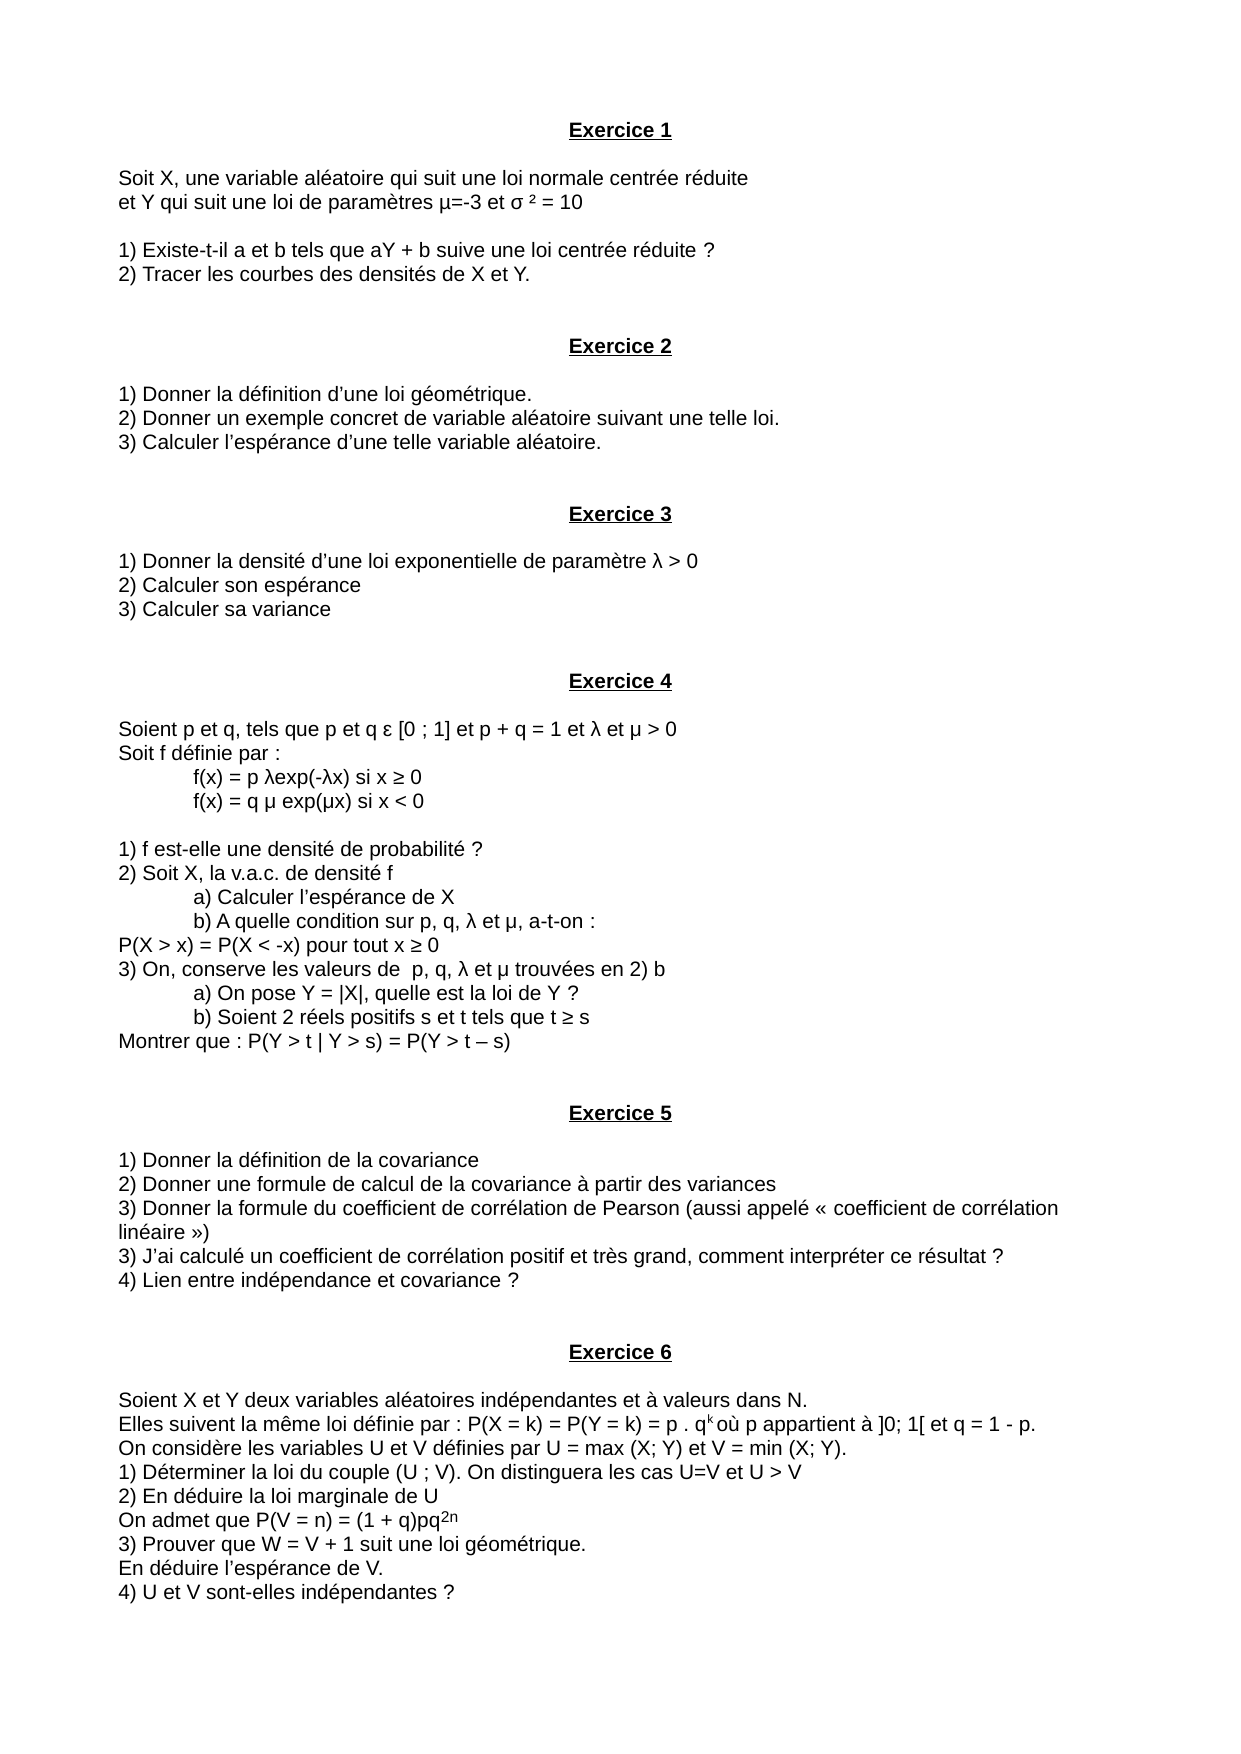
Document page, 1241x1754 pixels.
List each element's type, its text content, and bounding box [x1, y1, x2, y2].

text 1) Déterminer la loi du couple (U ; V). On distinguera les cas U=V et U > V [118, 1460, 1122, 1484]
text Exercice 6 [118, 1340, 1122, 1364]
text Soient X et Y deux variables aléatoires indépendantes et à valeurs dans N. [118, 1388, 1122, 1412]
text Exercice 4 [118, 669, 1122, 693]
text et Y qui suit une loi de paramètres µ=-3 et σ ² = 10 [118, 190, 1122, 214]
text Soient p et q, tels que p et q ԑ [0 ; 1] et p + q = 1 et λ et μ > 0 [118, 717, 1122, 741]
text 1) f est-elle une densité de probabilité ? [118, 837, 1122, 861]
text 1) Donner la densité d’une loi exponentielle de paramètre λ > 0 [118, 549, 1122, 573]
text 3) Calculer sa variance [118, 597, 1122, 621]
text En déduire l’espérance de V. [118, 1556, 1122, 1579]
text 4) U et V sont-elles indépendantes ? [118, 1579, 1122, 1603]
text 3) Donner la formule du coefficient de corrélation de Pearson (aussi appelé « coefficient de corrélation linéaire ») [118, 1196, 1122, 1244]
text Exercice 2 [118, 334, 1122, 358]
text 2) Soit X, la v.a.c. de densité f [118, 861, 1122, 885]
text b) A quelle condition sur p, q, λ et μ, a-t-on : [118, 909, 1122, 933]
text Soit f définie par : [118, 741, 1122, 765]
text a) On pose Y = |X|, quelle est la loi de Y ? [118, 981, 1122, 1004]
text Exercice 5 [118, 1100, 1122, 1124]
text 2) Calculer son espérance [118, 573, 1122, 597]
text a) Calculer l’espérance de X [118, 885, 1122, 909]
text 3) Calculer l’espérance d’une telle variable aléatoire. [118, 429, 1122, 453]
text 2) Donner une formule de calcul de la covariance à partir des variances [118, 1172, 1122, 1196]
text Elles suivent la même loi définie par : P(X = k) = P(Y = k) = p . qk où p appartient à ]0; 1[ et q = 1 - p. [118, 1412, 1122, 1436]
text 1) Donner la définition d’une loi géométrique. [118, 382, 1122, 406]
text b) Soient 2 réels positifs s et t tels que t ≥ s [118, 1004, 1122, 1028]
text f(x) = q μ exp(μx) si x < 0 [118, 789, 1122, 813]
text Soit X, une variable aléatoire qui suit une loi normale centrée réduite [118, 166, 1122, 190]
text 4) Lien entre indépendance et covariance ? [118, 1268, 1122, 1292]
text 1) Existe-t-il a et b tels que aY + b suive une loi centrée réduite ? [118, 238, 1122, 262]
text On considère les variables U et V définies par U = max (X; Y) et V = min (X; Y). [118, 1436, 1122, 1460]
text 2) Donner un exemple concret de variable aléatoire suivant une telle loi. [118, 406, 1122, 429]
text Exercice 1 [118, 118, 1122, 142]
text 3) On, conserve les valeurs de p, q, λ et μ trouvées en 2) b [118, 957, 1122, 981]
text Exercice 3 [118, 501, 1122, 525]
text 3) J’ai calculé un coefficient de corrélation positif et très grand, comment interpréter ce résultat ? [118, 1244, 1122, 1268]
text Montrer que : P(Y > t | Y > s) = P(Y > t – s) [118, 1028, 1122, 1052]
text P(X > x) = P(X < -x) pour tout x ≥ 0 [118, 933, 1122, 957]
text 1) Donner la définition de la covariance [118, 1148, 1122, 1172]
text 2) En déduire la loi marginale de U [118, 1484, 1122, 1508]
text 2) Tracer les courbes des densités de X et Y. [118, 262, 1122, 286]
text On admet que P(V = n) = (1 + q)pq2n [118, 1508, 1122, 1532]
text f(x) = p λexp(-λx) si x ≥ 0 [118, 765, 1122, 789]
text 3) Prouver que W = V + 1 suit une loi géométrique. [118, 1532, 1122, 1556]
